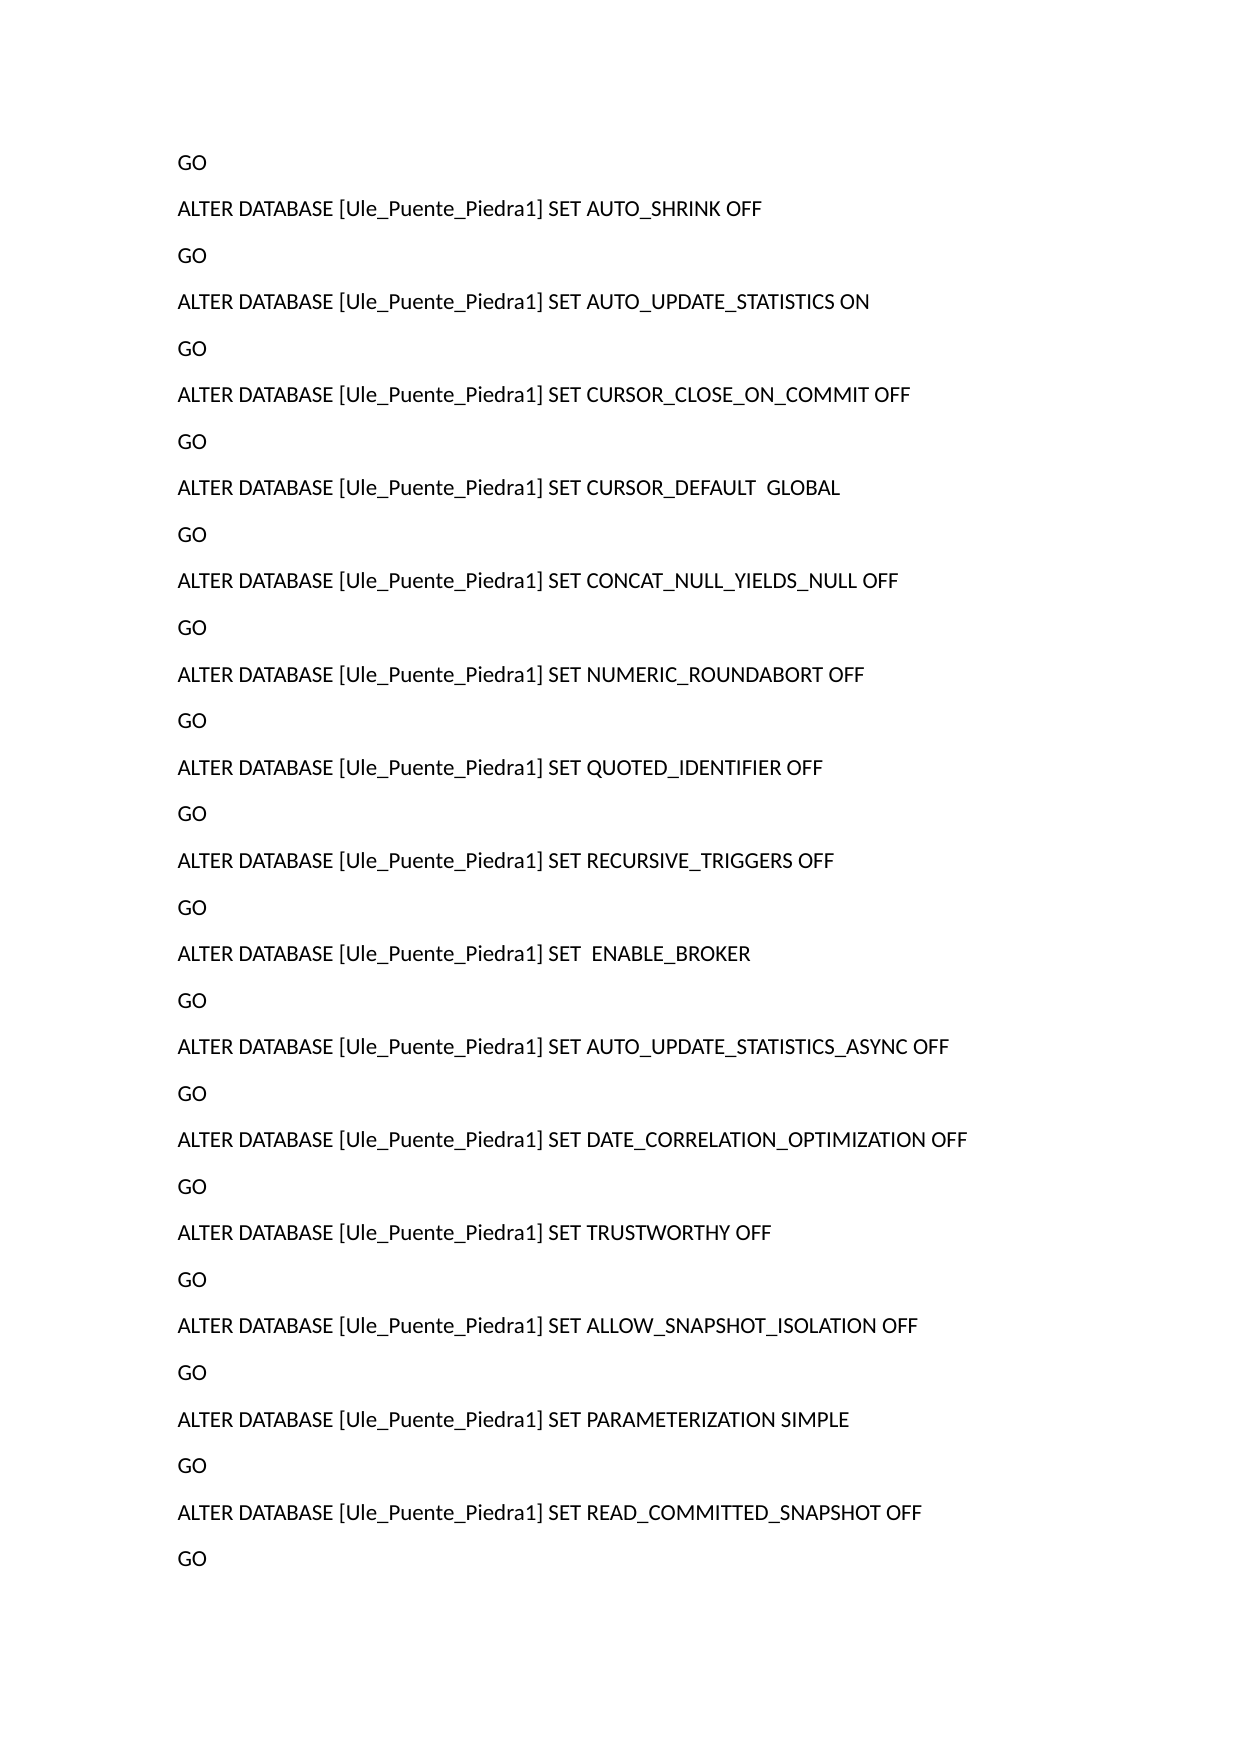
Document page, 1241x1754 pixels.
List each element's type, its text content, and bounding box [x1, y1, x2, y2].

text GO [177, 520, 1063, 548]
text GO [177, 1079, 1063, 1107]
text ALTER DATABASE [Ule_Puente_Piedra1] SET AUTO_UPDATE_STATISTICS ON [177, 287, 1063, 315]
text GO [177, 1544, 1063, 1572]
text GO [177, 1265, 1063, 1293]
text ALTER DATABASE [Ule_Puente_Piedra1] SET CONCAT_NULL_YIELDS_NULL OFF [177, 567, 1063, 595]
text GO [177, 1172, 1063, 1200]
text ALTER DATABASE [Ule_Puente_Piedra1] SET NUMERIC_ROUNDABORT OFF [177, 660, 1063, 688]
text GO [177, 706, 1063, 734]
text ALTER DATABASE [Ule_Puente_Piedra1] SET CURSOR_DEFAULT GLOBAL [177, 473, 1063, 502]
text ALTER DATABASE [Ule_Puente_Piedra1] SET RECURSIVE_TRIGGERS OFF [177, 846, 1063, 874]
text ALTER DATABASE [Ule_Puente_Piedra1] SET ALLOW_SNAPSHOT_ISOLATION OFF [177, 1312, 1063, 1340]
text GO [177, 1358, 1063, 1386]
text GO [177, 986, 1063, 1014]
text GO [177, 1451, 1063, 1479]
text ALTER DATABASE [Ule_Puente_Piedra1] SET CURSOR_CLOSE_ON_COMMIT OFF [177, 380, 1063, 408]
text ALTER DATABASE [Ule_Puente_Piedra1] SET ENABLE_BROKER [177, 939, 1063, 967]
text ALTER DATABASE [Ule_Puente_Piedra1] SET QUOTED_IDENTIFIER OFF [177, 753, 1063, 781]
text ALTER DATABASE [Ule_Puente_Piedra1] SET TRUSTWORTHY OFF [177, 1218, 1063, 1247]
text ALTER DATABASE [Ule_Puente_Piedra1] SET DATE_CORRELATION_OPTIMIZATION OFF [177, 1125, 1063, 1153]
text ALTER DATABASE [Ule_Puente_Piedra1] SET PARAMETERIZATION SIMPLE [177, 1405, 1063, 1433]
text GO [177, 148, 1063, 176]
text GO [177, 427, 1063, 455]
text ALTER DATABASE [Ule_Puente_Piedra1] SET READ_COMMITTED_SNAPSHOT OFF [177, 1498, 1063, 1526]
text GO [177, 334, 1063, 362]
text ALTER DATABASE [Ule_Puente_Piedra1] SET AUTO_SHRINK OFF [177, 194, 1063, 222]
text GO [177, 893, 1063, 921]
text GO [177, 241, 1063, 269]
text ALTER DATABASE [Ule_Puente_Piedra1] SET AUTO_UPDATE_STATISTICS_ASYNC OFF [177, 1032, 1063, 1060]
text GO [177, 613, 1063, 641]
text GO [177, 799, 1063, 827]
